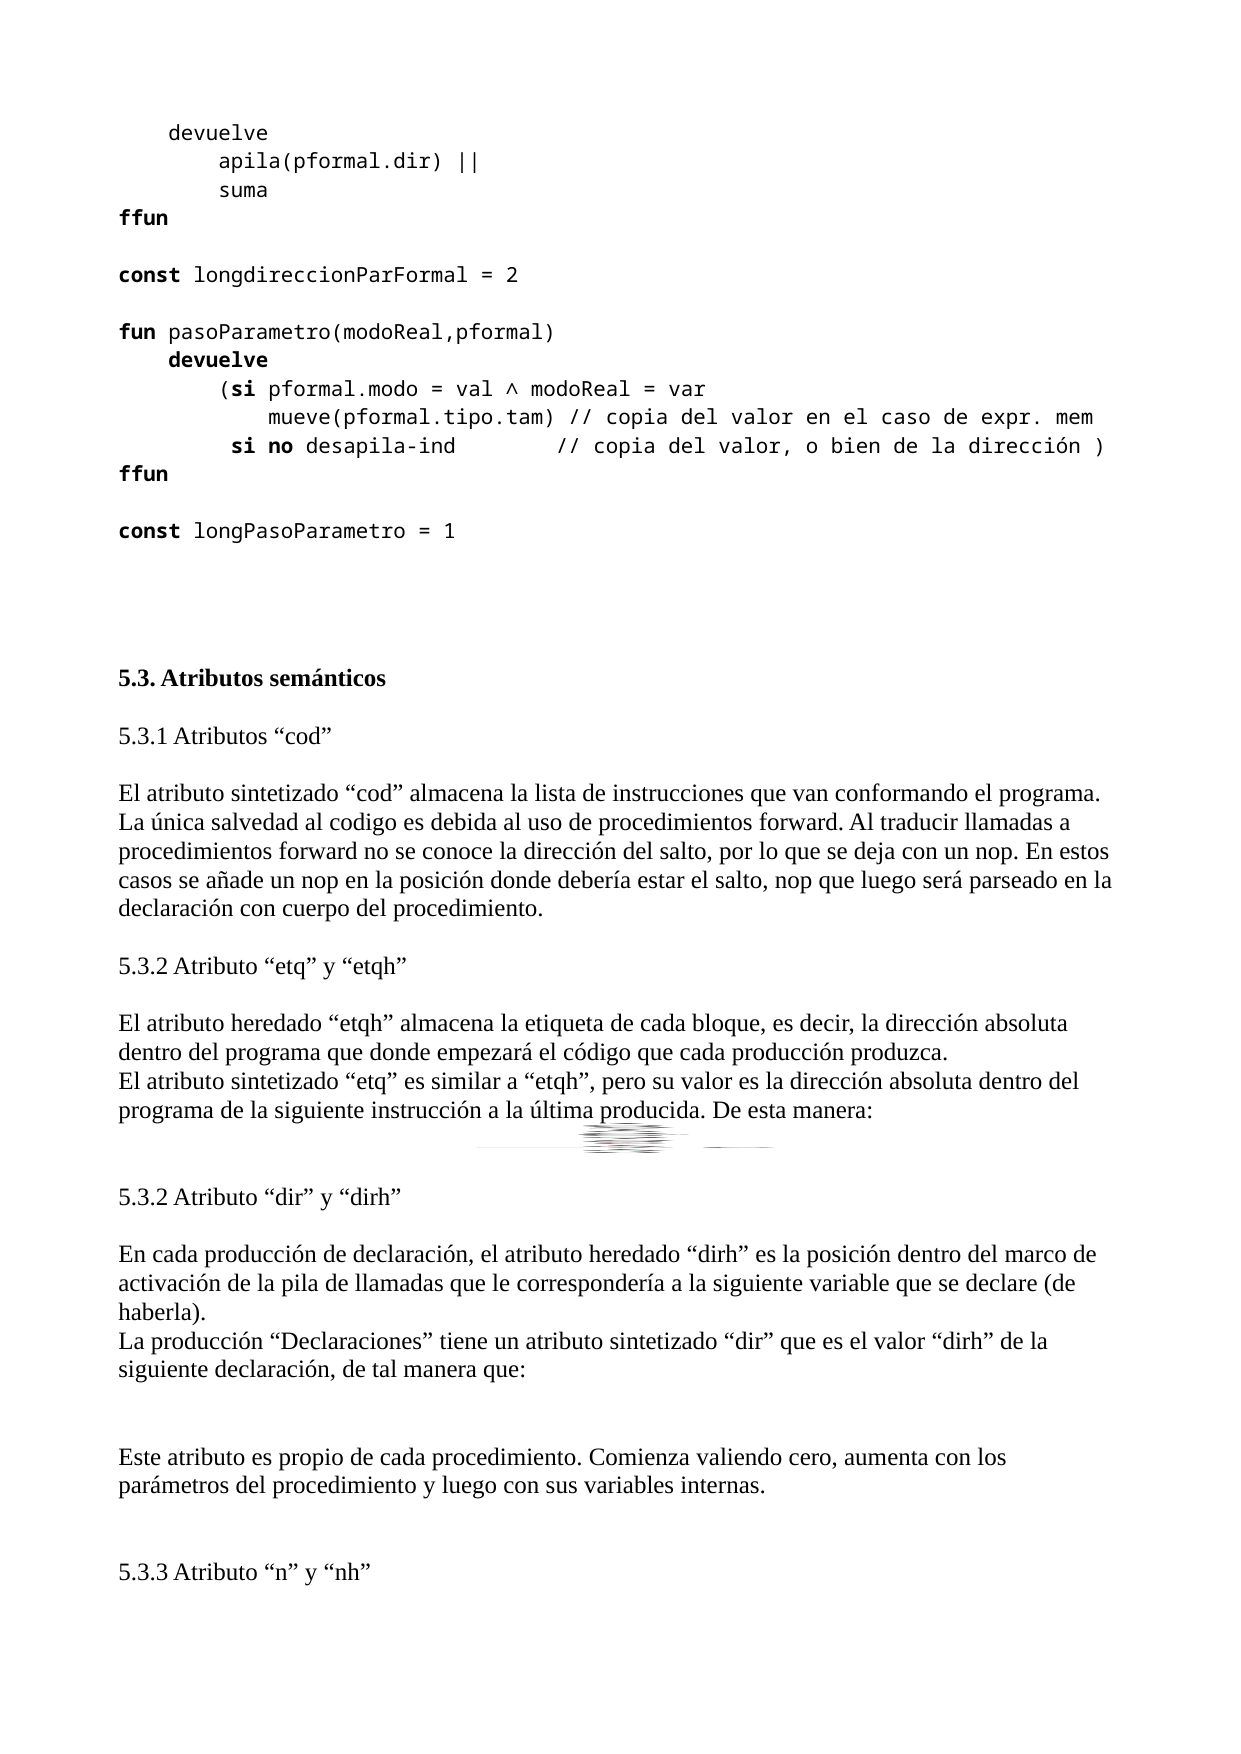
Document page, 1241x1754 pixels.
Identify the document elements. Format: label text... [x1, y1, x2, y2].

text const longdireccionParFormal = 2 [118, 260, 1122, 289]
text ffun [118, 203, 1122, 232]
text 5.3.1 Atributos “cod” [118, 721, 1122, 750]
text devuelve [118, 118, 1122, 147]
text 5.3.2 Atributo “etq” y “etqh” [118, 951, 1122, 980]
text devuelve [118, 346, 1122, 374]
text ffun [118, 459, 1122, 488]
text El atributo sintetizado “cod” almacena la lista de instrucciones que van conformando el programa. [118, 778, 1122, 807]
text 5.3.2 Atributo “dir” y “dirh” [118, 1182, 1122, 1211]
text 5.3. Atributos semánticos [118, 663, 1122, 692]
text Este atributo es propio de cada procedimiento. Comienza valiendo cero, aumenta con los parámetros del procedimiento y luego con sus variables internas. [118, 1442, 1122, 1499]
text La producción “Declaraciones” tiene un atributo sintetizado “dir” que es el valor “dirh” de la siguiente declaración, de tal manera que: [118, 1326, 1122, 1383]
text const longPasoParametro = 1 [118, 516, 1122, 545]
text El atributo heredado “etqh” almacena la etiqueta de cada bloque, es decir, la dirección absoluta dentro del programa que donde empezará el código que cada producción produzca. [118, 1008, 1122, 1066]
text apila(pformal.dir) || [118, 147, 1122, 175]
text La única salvedad al codigo es debida al uso de procedimientos forward. Al traducir llamadas a procedimientos forward no se conoce la dirección del salto, por lo que se deja con un nop. En estos casos se añade un nop en la posición donde debería estar el salto, nop que luego será parseado en la declaración con cuerpo del procedimiento. [118, 807, 1122, 922]
text fun pasoParametro(modoReal,pformal) [118, 317, 1122, 346]
text 5.3.3 Atributo “n” y “nh” [118, 1557, 1122, 1585]
text (si pformal.modo = val ∧ modoReal = var [118, 374, 1122, 402]
text El atributo sintetizado “etq” es similar a “etqh”, pero su valor es la dirección absoluta dentro del programa de la siguiente instrucción a la última producida. De esta manera: [118, 1066, 1122, 1123]
text mueve(pformal.tipo.tam) // copia del valor en el caso de expr. mem [118, 402, 1122, 431]
text En cada producción de declaración, el atributo heredado “dirh” es la posición dentro del marco de activación de la pila de llamadas que le correspondería a la siguiente variable que se declare (de haberla). [118, 1239, 1122, 1326]
text suma [118, 175, 1122, 203]
text si no desapila-ind // copia del valor, o bien de la dirección ) [118, 431, 1122, 459]
